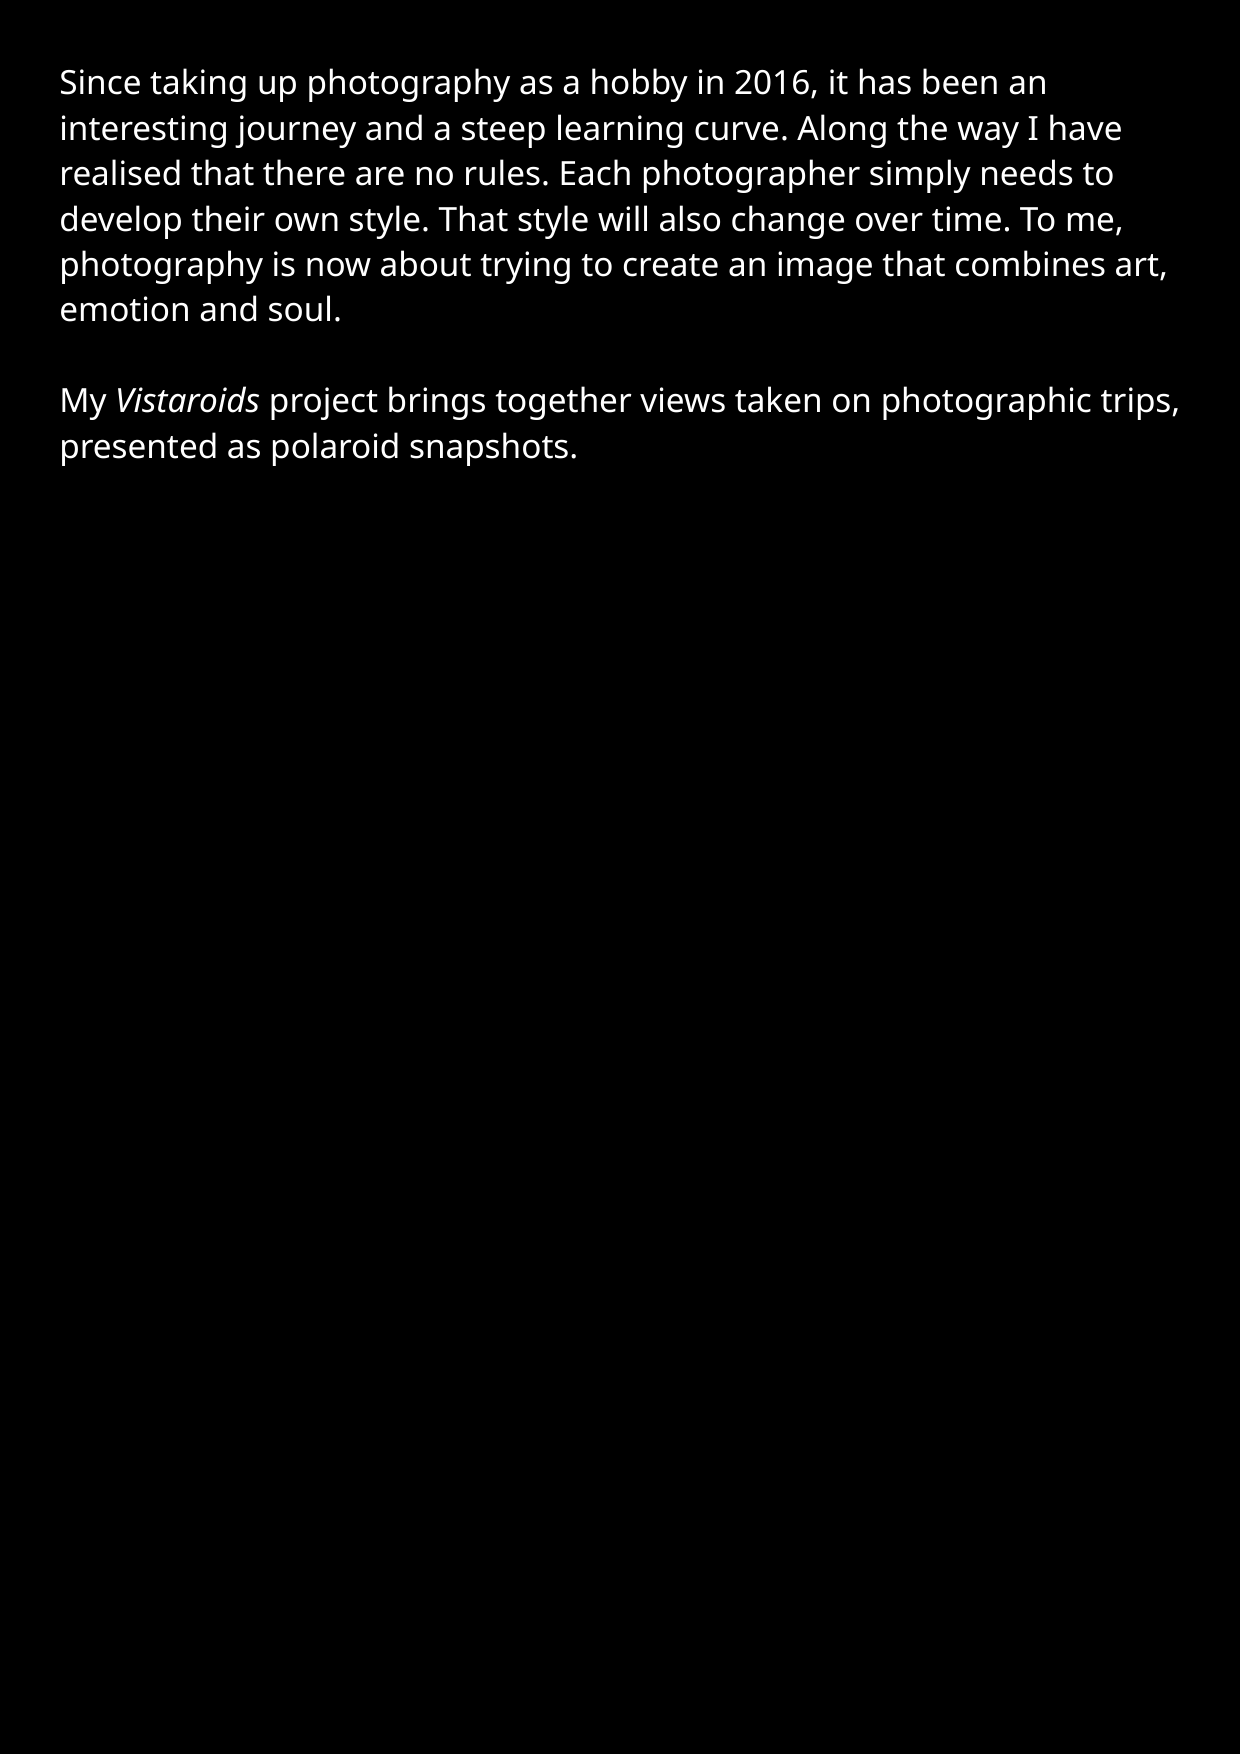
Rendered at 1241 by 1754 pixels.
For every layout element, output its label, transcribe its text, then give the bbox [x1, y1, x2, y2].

text My Vistaroids project brings together views taken on photographic trips, presented as polaroid snapshots. [59, 377, 1181, 468]
text Since taking up photography as a hobby in 2016, it has been an interesting journey and a steep learning curve. Along the way I have realised that there are no rules. Each photographer simply needs to develop their own style. That style will also change over time. To me, photography is now about trying to create an image that combines art, emotion and soul. [59, 59, 1181, 332]
